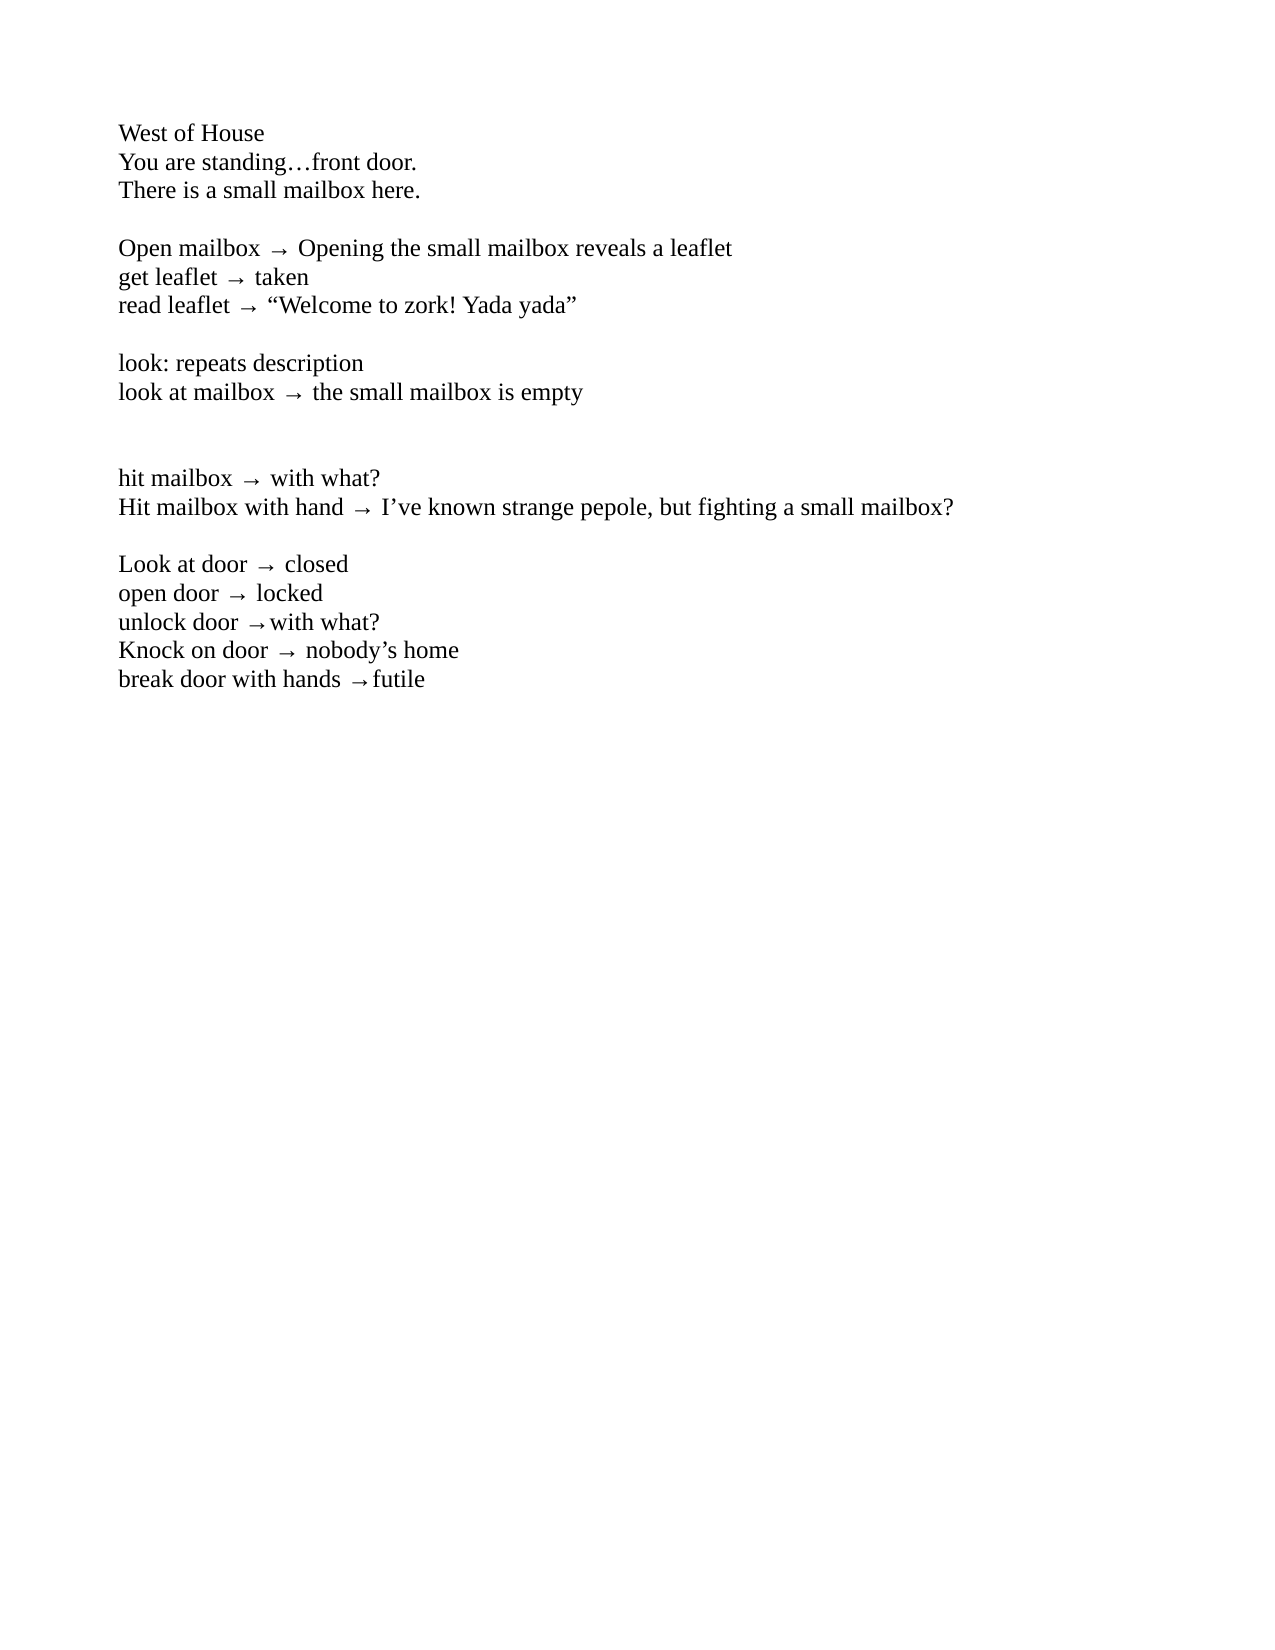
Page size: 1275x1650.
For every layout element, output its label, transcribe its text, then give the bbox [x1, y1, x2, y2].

text There is a small mailbox here. [118, 176, 1157, 204]
text West of House [118, 118, 1157, 147]
text Open mailbox → Opening the small mailbox reveals a leaflet [118, 233, 1157, 262]
text look: repeats description [118, 348, 1157, 377]
text unlock door →with what? [118, 607, 1157, 636]
text read leaflet → “Welcome to zork! Yada yada” [118, 291, 1157, 319]
text Look at door → closed [118, 549, 1157, 578]
text get leaflet → taken [118, 262, 1157, 291]
text break door with hands →futile [118, 664, 1157, 693]
text You are standing…front door. [118, 147, 1157, 176]
text Hit mailbox with hand → I’ve known strange pepole, but fighting a small mailbox? [118, 492, 1157, 521]
text hit mailbox → with what? [118, 463, 1157, 492]
text look at mailbox → the small mailbox is empty [118, 377, 1157, 406]
text open door → locked [118, 578, 1157, 607]
text Knock on door → nobody’s home [118, 636, 1157, 664]
